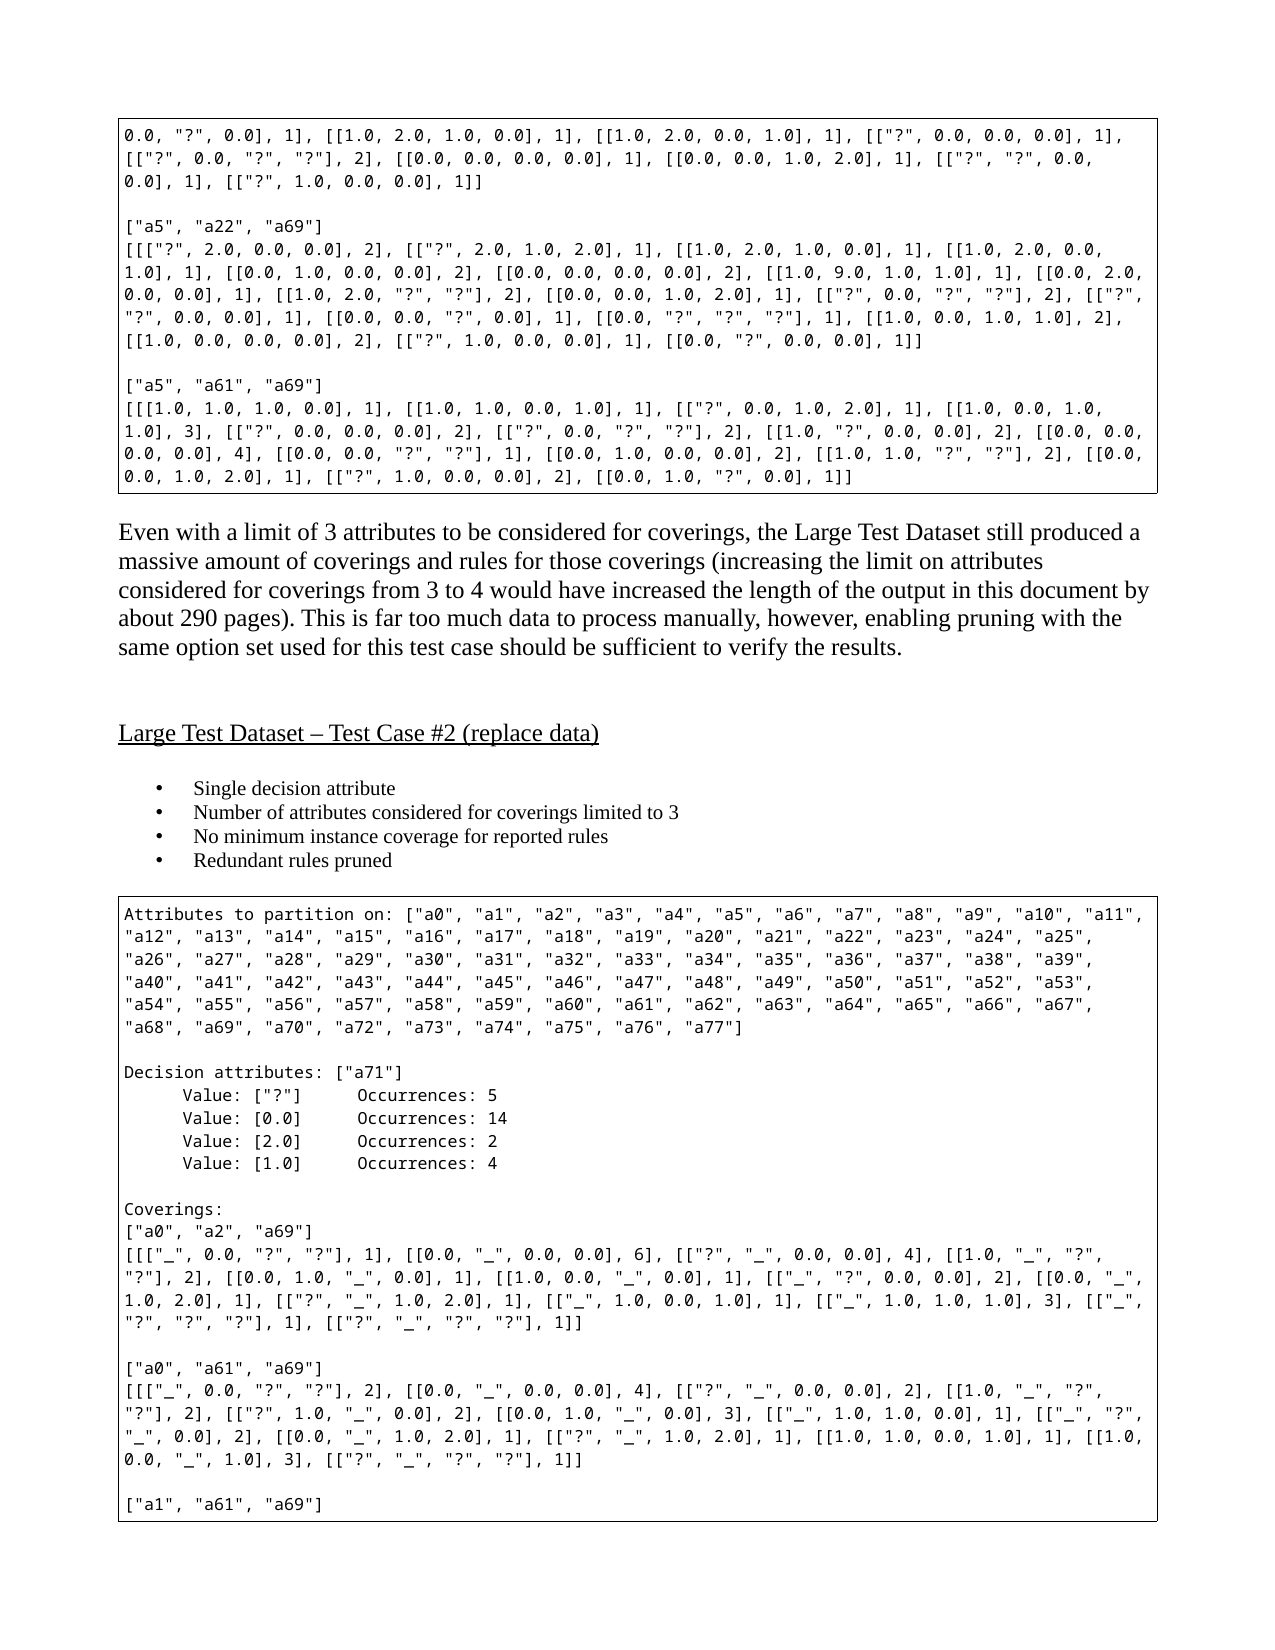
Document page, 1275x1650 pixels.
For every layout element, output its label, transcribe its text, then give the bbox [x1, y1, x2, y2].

text Large Test Dataset – Test Case #2 (replace data) [118, 718, 1157, 747]
list Single decision attribute [156, 776, 1157, 800]
text Even with a limit of 3 attributes to be considered for coverings, the Large Test Dataset still produced a massive amount of coverings and rules for those coverings (increasing the limit on attributes considered for coverings from 3 to 4 would have increased the length of the output in this document by about 290 pages). This is far too much data to process manually, however, enabling pruning with the same option set used for this test case should be sufficient to verify the results. [118, 517, 1157, 661]
list Redundant rules pruned [156, 848, 1157, 872]
list No minimum instance coverage for reported rules [156, 824, 1157, 848]
table_header Attributes to partition on: ["a0", "a1", "a2", "a3", "a4", "a5", "a6", "a7", "a8", "a9", "a10", "a11", "a12", "a13", "a14", "a15", "a16", "a17", "a18", "a19", "a20", "a21", "a22", "a23", "a24", "a25", "a26", "a27", "a28", "a29", "a30", "a31", "a32", "a33", "a34", "a35", "a36", "a37", "a38", "a39", "a40", "a41", "a42", "a43", "a44", "a45", "a46", "a47", "a48", "a49", "a50", "a51", "a52", "a53", "a54", "a55", "a56", "a57", "a58", "a59", "a60", "a61", "a62", "a63", "a64", "a65", "a66", "a67", "a68", "a69", "a70", "a72", "a73", "a74", "a75", "a76", "a77"] Decision attributes: ["a71"] Value: ["?"] Occurrences: 5 Value: [0.0] Occurrences: 14 Value: [2.0] Occurrences: 2 Value: [1.0] Occurrences: 4 Coverings: ["a0", "a2", "a69"] [[["_", 0.0, "?", "?"], 1], [[0.0, "_", 0.0, 0.0], 6], [["?", "_", 0.0, 0.0], 4], [[1.0, "_", "?", "?"], 2], [[0.0, 1.0, "_", 0.0], 1], [[1.0, 0.0, "_", 0.0], 1], [["_", "?", 0.0, 0.0], 2], [[0.0, "_", 1.0, 2.0], 1], [["?", "_", 1.0, 2.0], 1], [["_", 1.0, 0.0, 1.0], 1], [["_", 1.0, 1.0, 1.0], 3], [["_", "?", "?", "?"], 1], [["?", "_", "?", "?"], 1]] ["a0", "a61", "a69"] [[["_", 0.0, "?", "?"], 2], [[0.0, "_", 0.0, 0.0], 4], [["?", "_", 0.0, 0.0], 2], [[1.0, "_", "?", "?"], 2], [["?", 1.0, "_", 0.0], 2], [[0.0, 1.0, "_", 0.0], 3], [["_", 1.0, 1.0, 0.0], 1], [["_", "?", "_", 0.0], 2], [[0.0, "_", 1.0, 2.0], 1], [["?", "_", 1.0, 2.0], 1], [[1.0, 1.0, 0.0, 1.0], 1], [[1.0, 0.0, "_", 1.0], 3], [["?", "_", "?", "?"], 1]] ["a1", "a61", "a69"] [119, 897, 1157, 1521]
table_header 0.0, "?", 0.0], 1], [[1.0, 2.0, 1.0, 0.0], 1], [[1.0, 2.0, 0.0, 1.0], 1], [["?", 0.0, 0.0, 0.0], 1], [["?", 0.0, "?", "?"], 2], [[0.0, 0.0, 0.0, 0.0], 1], [[0.0, 0.0, 1.0, 2.0], 1], [["?", "?", 0.0, 0.0], 1], [["?", 1.0, 0.0, 0.0], 1]] ["a5", "a22", "a69"] [[["?", 2.0, 0.0, 0.0], 2], [["?", 2.0, 1.0, 2.0], 1], [[1.0, 2.0, 1.0, 0.0], 1], [[1.0, 2.0, 0.0, 1.0], 1], [[0.0, 1.0, 0.0, 0.0], 2], [[0.0, 0.0, 0.0, 0.0], 2], [[1.0, 9.0, 1.0, 1.0], 1], [[0.0, 2.0, 0.0, 0.0], 1], [[1.0, 2.0, "?", "?"], 2], [[0.0, 0.0, 1.0, 2.0], 1], [["?", 0.0, "?", "?"], 2], [["?", "?", 0.0, 0.0], 1], [[0.0, 0.0, "?", 0.0], 1], [[0.0, "?", "?", "?"], 1], [[1.0, 0.0, 1.0, 1.0], 2], [[1.0, 0.0, 0.0, 0.0], 2], [["?", 1.0, 0.0, 0.0], 1], [[0.0, "?", 0.0, 0.0], 1]] ["a5", "a61", "a69"] [[[1.0, 1.0, 1.0, 0.0], 1], [[1.0, 1.0, 0.0, 1.0], 1], [["?", 0.0, 1.0, 2.0], 1], [[1.0, 0.0, 1.0, 1.0], 3], [["?", 0.0, 0.0, 0.0], 2], [["?", 0.0, "?", "?"], 2], [[1.0, "?", 0.0, 0.0], 2], [[0.0, 0.0, 0.0, 0.0], 4], [[0.0, 0.0, "?", "?"], 1], [[0.0, 1.0, 0.0, 0.0], 2], [[1.0, 1.0, "?", "?"], 2], [[0.0, 0.0, 1.0, 2.0], 1], [["?", 1.0, 0.0, 0.0], 2], [[0.0, 1.0, "?", 0.0], 1]] [119, 119, 1157, 493]
list Number of attributes considered for coverings limited to 3 [156, 800, 1157, 824]
